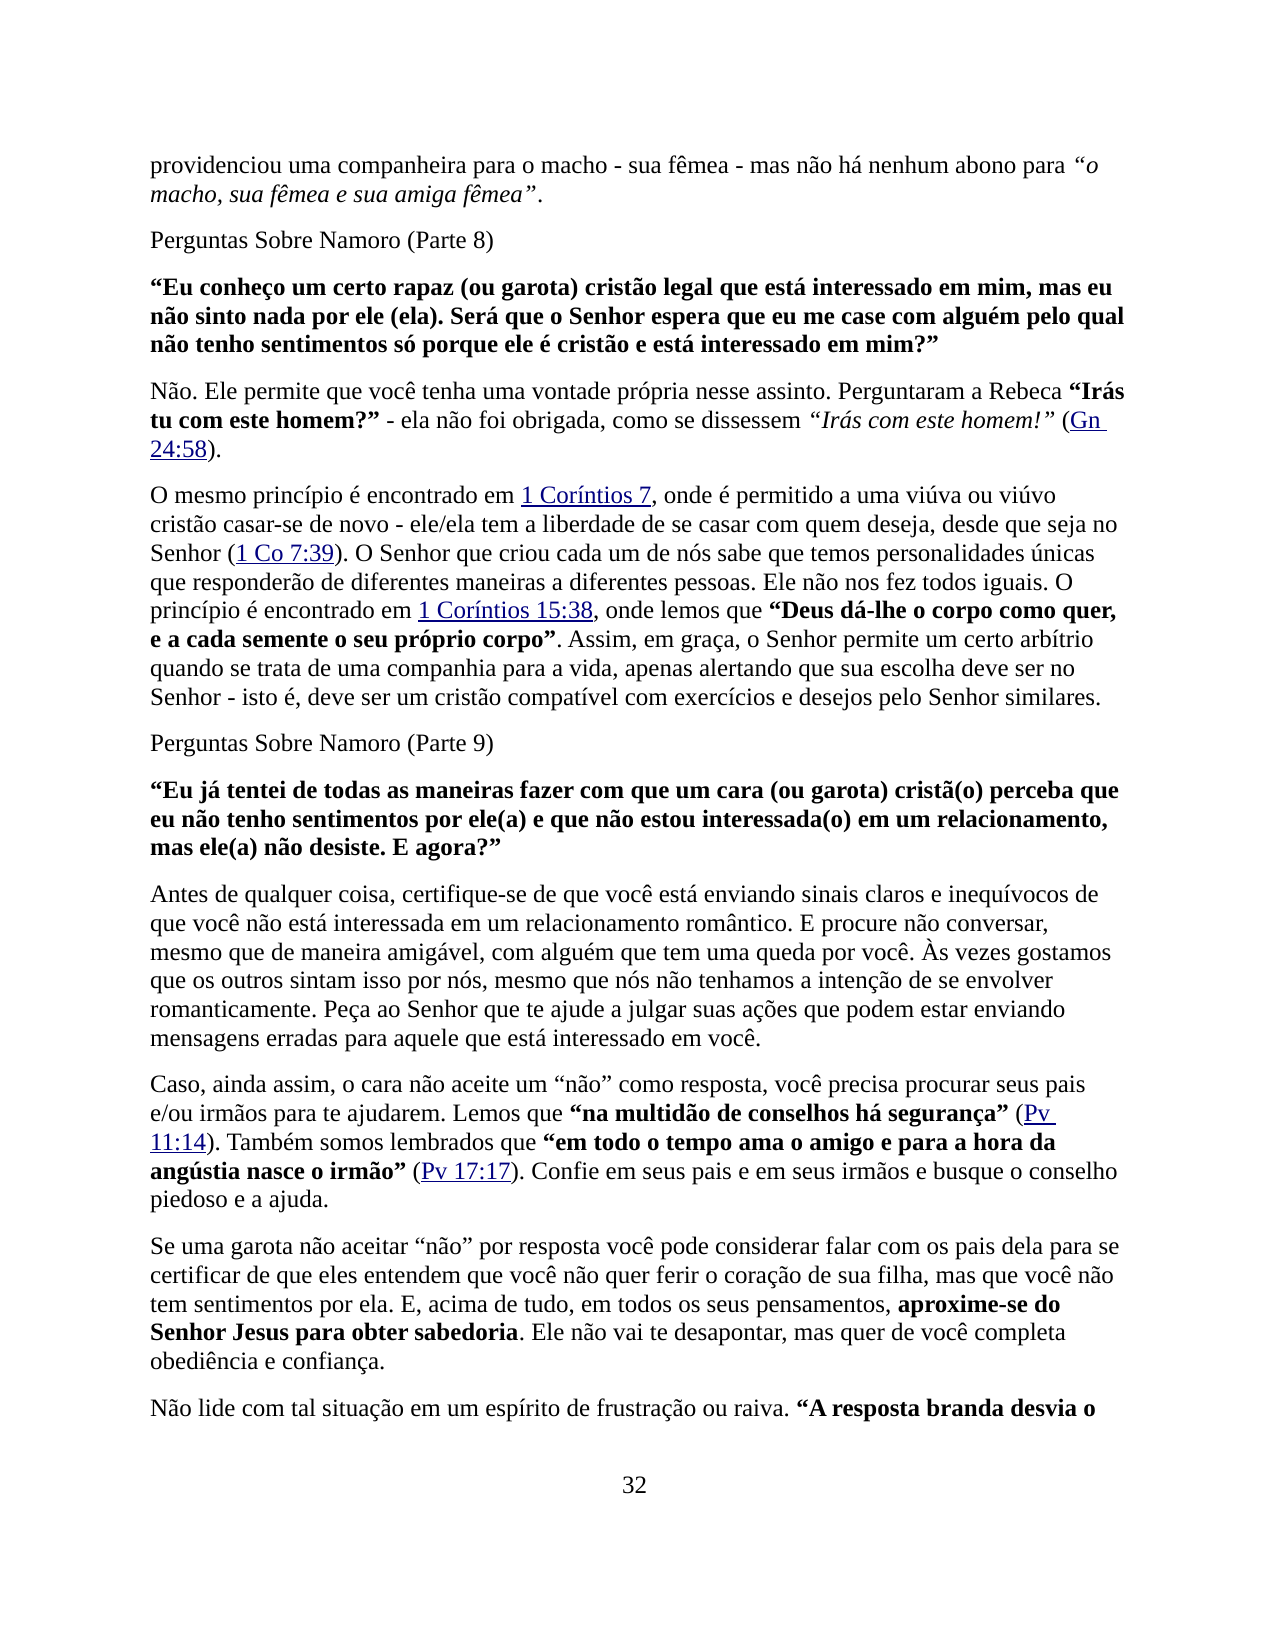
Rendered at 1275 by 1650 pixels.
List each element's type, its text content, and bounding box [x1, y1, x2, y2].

text O mesmo princípio é encontrado em 1 Coríntios 7, onde é permitido a uma viúva ou viúvo cristão casar-se de novo - ele/ela tem a liberdade de se casar com quem deseja, desde que seja no Senhor (1 Co 7:39). O Senhor que criou cada um de nós sabe que temos personalidades únicas que responderão de diferentes maneiras a diferentes pessoas. Ele não nos fez todos iguais. O princípio é encontrado em 1 Coríntios 15:38, onde lemos que “Deus dá-lhe o corpo como quer, e a cada semente o seu próprio corpo”. Assim, em graça, o Senhor permite um certo arbítrio quando se trata de uma companhia para a vida, apenas alertando que sua escolha deve ser no Senhor - isto é, deve ser um cristão compatível com exercícios e desejos pelo Senhor similares. [150, 480, 1125, 710]
text “Eu conheço um certo rapaz (ou garota) cristão legal que está interessado em mim, mas eu não sinto nada por ele (ela). Será que o Senhor espera que eu me case com alguém pelo qual não tenho sentimentos só porque ele é cristão e está interessado em mim?” [150, 272, 1125, 358]
text Não lide com tal situação em um espírito de frustração ou raiva. “A resposta branda desvia o [150, 1393, 1125, 1422]
text Não. Ele permite que você tenha uma vontade própria nesse assinto. Perguntaram a Rebeca “Irás tu com este homem?” - ela não foi obrigada, como se dissessem “Irás com este homem!” (Gn 24:58). [150, 376, 1125, 462]
text “Eu já tentei de todas as maneiras fazer com que um cara (ou garota) cristã(o) perceba que eu não tenho sentimentos por ele(a) e que não estou interessada(o) em um relacionamento, mas ele(a) não desiste. E agora?” [150, 775, 1125, 861]
text providenciou uma companheira para o macho - sua fêmea - mas não há nenhum abono para “o macho, sua fêmea e sua amiga fêmea”. [150, 150, 1125, 207]
text Perguntas Sobre Namoro (Parte 8) [150, 225, 1125, 254]
text Perguntas Sobre Namoro (Parte 9) [150, 728, 1125, 757]
text Antes de qualquer coisa, certifique-se de que você está enviando sinais claros e inequívocos de que você não está interessada em um relacionamento romântico. E procure não conversar, mesmo que de maneira amigável, com alguém que tem uma queda por você. Às vezes gostamos que os outros sintam isso por nós, mesmo que nós não tenhamos a intenção de se envolver romanticamente. Peça ao Senhor que te ajude a julgar suas ações que podem estar enviando mensagens erradas para aquele que está interessado em você. [150, 879, 1125, 1052]
text Se uma garota não aceitar “não” por resposta você pode considerar falar com os pais dela para se certificar de que eles entendem que você não quer ferir o coração de sua filha, mas que você não tem sentimentos por ela. E, acima de tudo, em todos os seus pensamentos, aproxime-se do Senhor Jesus para obter sabedoria. Ele não vai te desapontar, mas quer de você completa obediência e confiança. [150, 1231, 1125, 1375]
text Caso, ainda assim, o cara não aceite um “não” como resposta, você precisa procurar seus pais e/ou irmãos para te ajudarem. Lemos que “na multidão de conselhos há segurança” (Pv 11:14). Também somos lembrados que “em todo o tempo ama o amigo e para a hora da angústia nasce o irmão” (Pv 17:17). Confie em seus pais e em seus irmãos e busque o conselho piedoso e a ajuda. [150, 1069, 1125, 1213]
